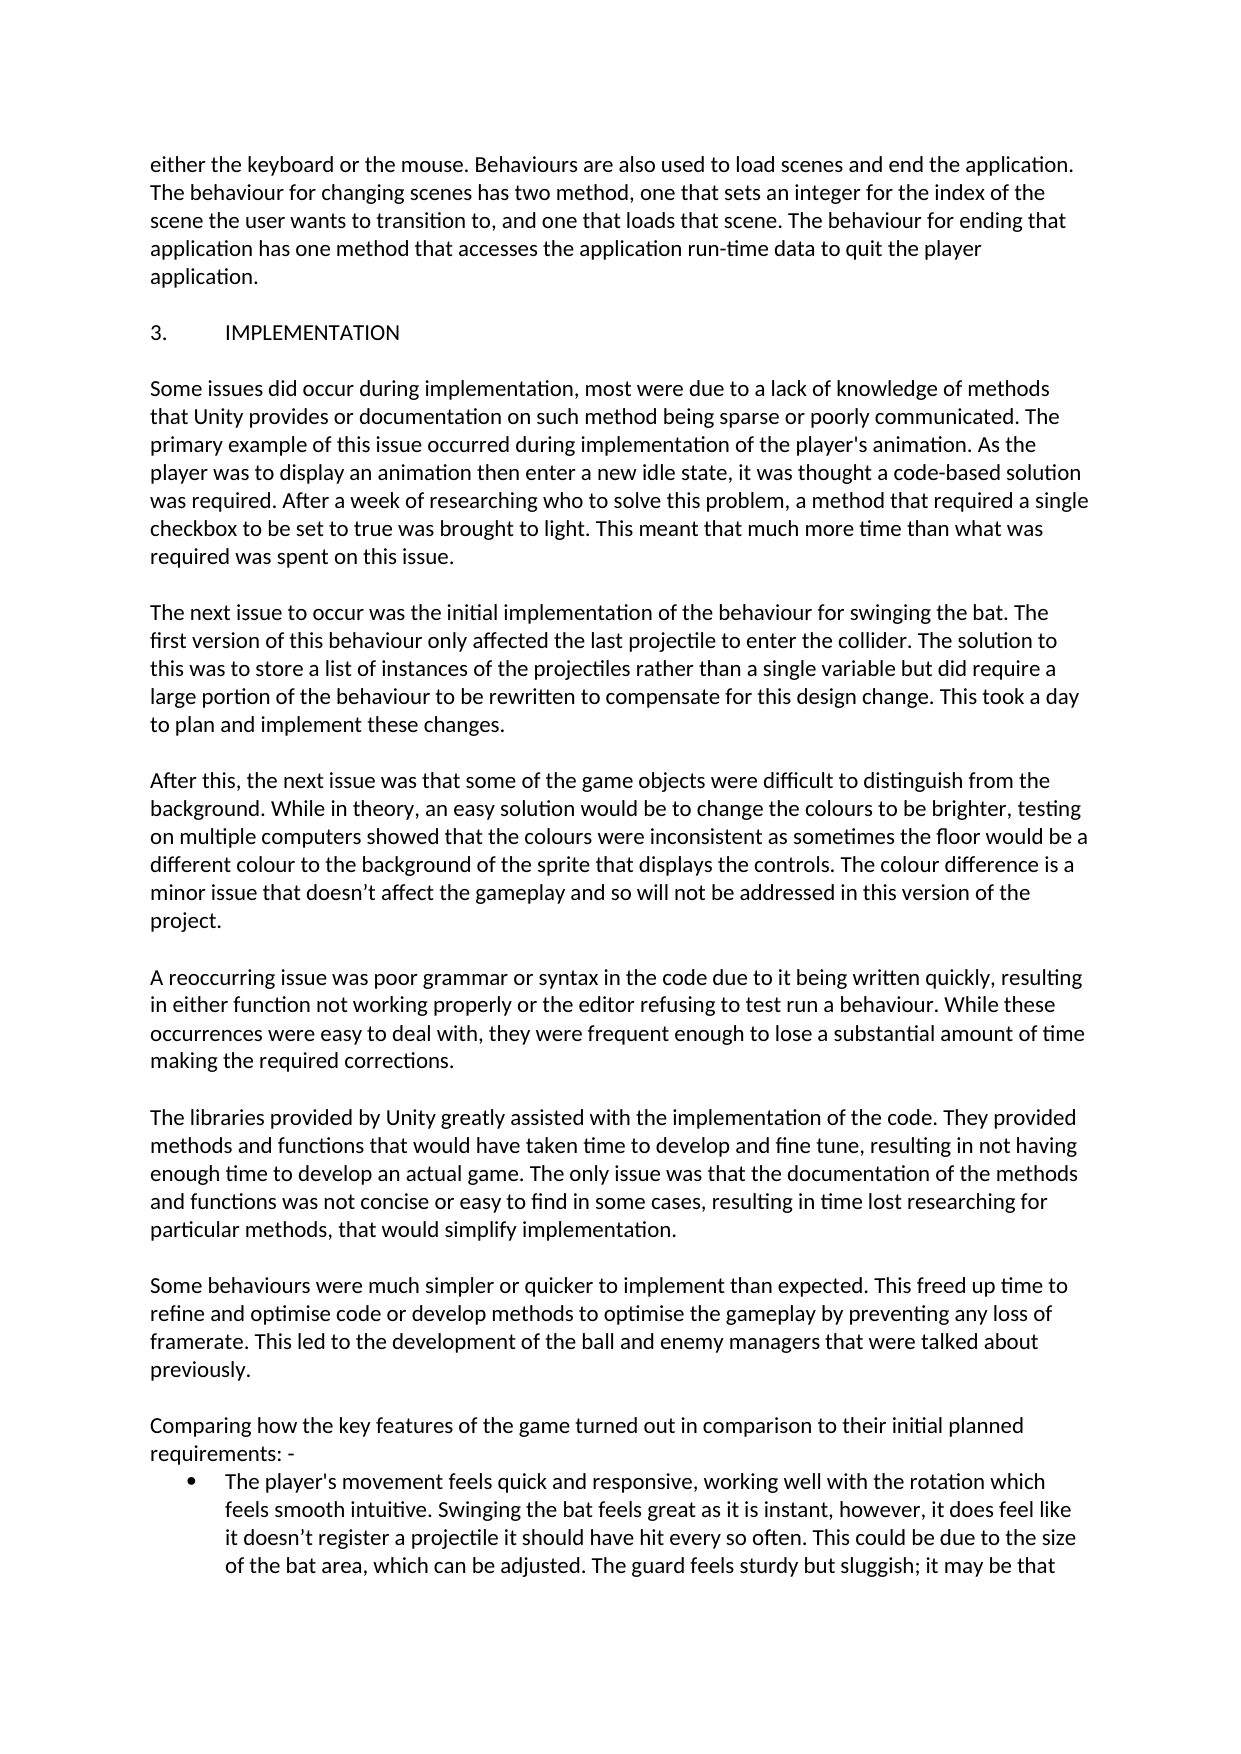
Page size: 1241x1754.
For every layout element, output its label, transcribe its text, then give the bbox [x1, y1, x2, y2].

text A reoccurring issue was poor grammar or syntax in the code due to it being written quickly, resulting in either function not working properly or the editor refusing to test run a behaviour. While these occurrences were easy to deal with, they were frequent enough to lose a substantial amount of time making the required corrections. [150, 963, 1090, 1075]
text The libraries provided by Unity greatly assisted with the implementation of the code. They provided methods and functions that would have taken time to develop and fine tune, resulting in not having enough time to develop an actual game. The only issue was that the documentation of the methods and functions was not concise or easy to find in some cases, resulting in time lost researching for particular methods, that would simplify implementation. [150, 1103, 1090, 1243]
list The player's movement feels quick and responsive, working well with the rotation which feels smooth intuitive. Swinging the bat feels great as it is instant, however, it does feel like it doesn’t register a projectile it should have hit every so often. This could be due to the size of the bat area, which can be adjusted. The guard feels sturdy but sluggish; it may be that [187, 1467, 1090, 1579]
text Some issues did occur during implementation, most were due to a lack of knowledge of methods that Unity provides or documentation on such method being sparse or poorly communicated. The primary example of this issue occurred during implementation of the player's animation. As the player was to display an animation then enter a new idle state, it was thought a code-based solution was required. After a week of researching who to solve this problem, a method that required a single checkbox to be set to true was brought to light. This meant that much more time than what was required was spent on this issue. [150, 374, 1090, 570]
text either the keyboard or the mouse. Behaviours are also used to load scenes and end the application. The behaviour for changing scenes has two method, one that sets an integer for the index of the scene the user wants to transition to, and one that loads that scene. The behaviour for ending that application has one method that accesses the application run-time data to quit the player application. [150, 150, 1090, 290]
text The next issue to occur was the initial implementation of the behaviour for swinging the bat. The first version of this behaviour only affected the last projectile to enter the collider. The solution to this was to store a list of instances of the projectiles rather than a single variable but did require a large portion of the behaviour to be rewritten to compensate for this design change. This took a day to plan and implement these changes. [150, 598, 1090, 738]
text 3. IMPLEMENTATION [150, 318, 1090, 346]
text Comparing how the key features of the game turned out in comparison to their initial planned requirements: - [150, 1411, 1090, 1467]
text After this, the next issue was that some of the game objects were difficult to distinguish from the background. While in theory, an easy solution would be to change the colours to be brighter, testing on multiple computers showed that the colours were inconsistent as sometimes the floor would be a different colour to the background of the sprite that displays the controls. The colour difference is a minor issue that doesn’t affect the gameplay and so will not be addressed in this version of the project. [150, 766, 1090, 934]
text Some behaviours were much simpler or quicker to implement than expected. This freed up time to refine and optimise code or develop methods to optimise the gameplay by preventing any loss of framerate. This led to the development of the ball and enemy managers that were talked about previously. [150, 1271, 1090, 1383]
